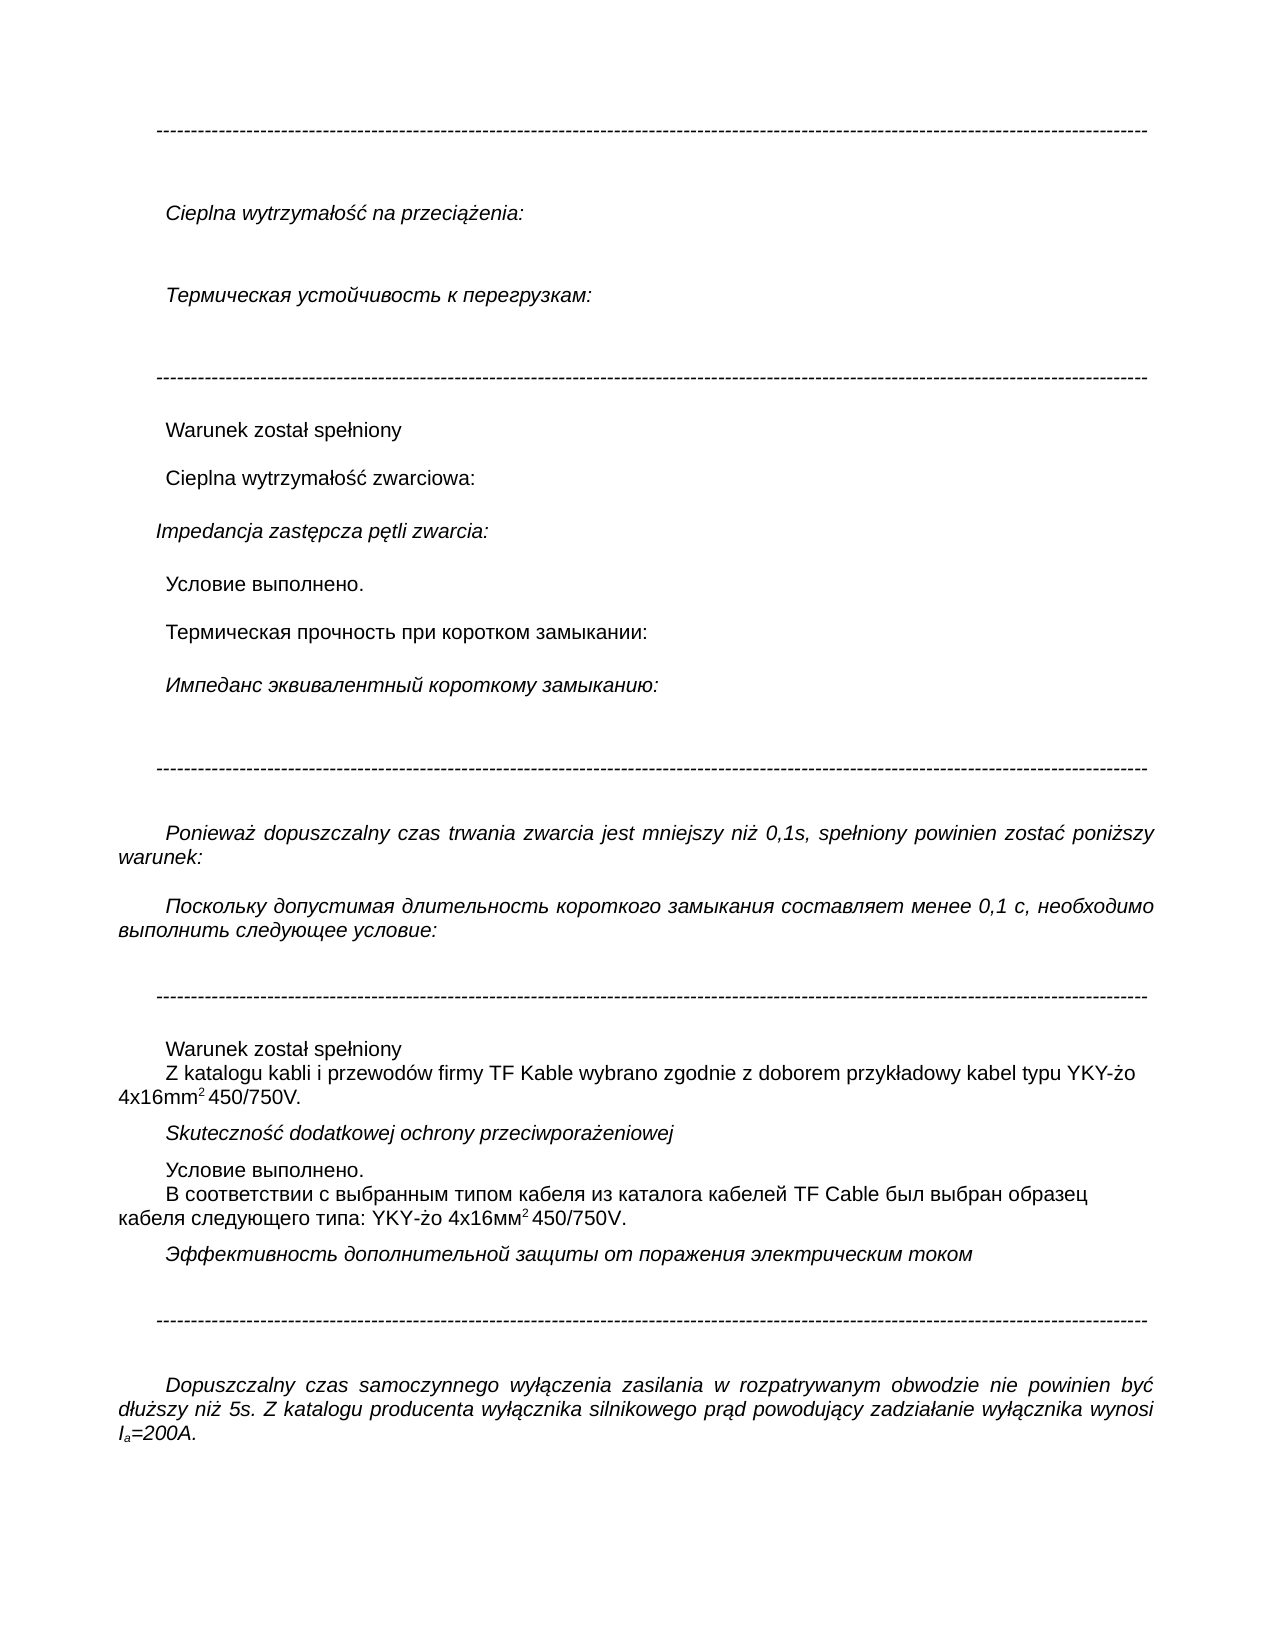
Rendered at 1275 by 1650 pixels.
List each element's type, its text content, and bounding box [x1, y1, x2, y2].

text ----------------------------------------------------------------------------------------------------------------------------------------------- [118, 984, 1157, 1008]
text ----------------------------------------------------------------------------------------------------------------------------------------------- [118, 118, 1157, 142]
text Z katalogu kabli i przewodów firmy TF Kable wybrano zgodnie z doborem przykładowy kabel typu YKY-żo 4x16mm2 450/750V. [118, 1061, 1157, 1109]
text Impedancja zastępcza pętli zwarcia: [118, 519, 1157, 543]
text Dopuszczalny czas samoczynnego wyłączenia zasilania w rozpatrywanym obwodzie nie powinien być dłuższy niż 5s. Z katalogu producenta wyłącznika silnikowego prąd powodujący zadziałanie wyłącznika wynosi Ia=200A. [118, 1373, 1157, 1445]
text ----------------------------------------------------------------------------------------------------------------------------------------------- [118, 1308, 1157, 1332]
text ----------------------------------------------------------------------------------------------------------------------------------------------- [118, 365, 1157, 389]
text Warunek został spełniony [118, 1037, 1157, 1061]
text ----------------------------------------------------------------------------------------------------------------------------------------------- [118, 756, 1157, 779]
text Эффективность дополнительной защиты от поражения электрическим током [118, 1242, 1157, 1266]
text Warunek został spełniony [118, 418, 1157, 442]
text Поскольку допустимая длительность короткого замыкания составляет менее 0,1 с, необходимо выполнить следующее условие: [118, 894, 1157, 942]
text Ponieważ dopuszczalny czas trwania zwarcia jest mniejszy niż 0,1s, spełniony powinien zostać poniższy warunek: [118, 821, 1157, 869]
text Cieplna wytrzymałość zwarciowa: [118, 466, 1157, 490]
text Условие выполнено. [118, 1158, 1157, 1182]
text В соответствии с выбранным типом кабеля из каталога кабелей TF Cable был выбран образец кабеля следующего типа: YKY-żo 4x16мм2 450/750V. [118, 1182, 1157, 1229]
text Cieplna wytrzymałość na przeciążenia: [118, 200, 1157, 224]
text Импеданс эквивалентный короткому замыканию: [118, 673, 1157, 697]
text Условие выполнено. [118, 572, 1157, 596]
text Термическая устойчивость к перегрузкам: [118, 283, 1157, 307]
text Термическая прочность при коротком замыкании: [118, 620, 1157, 644]
text Skuteczność dodatkowej ochrony przeciwporażeniowej [118, 1121, 1157, 1145]
